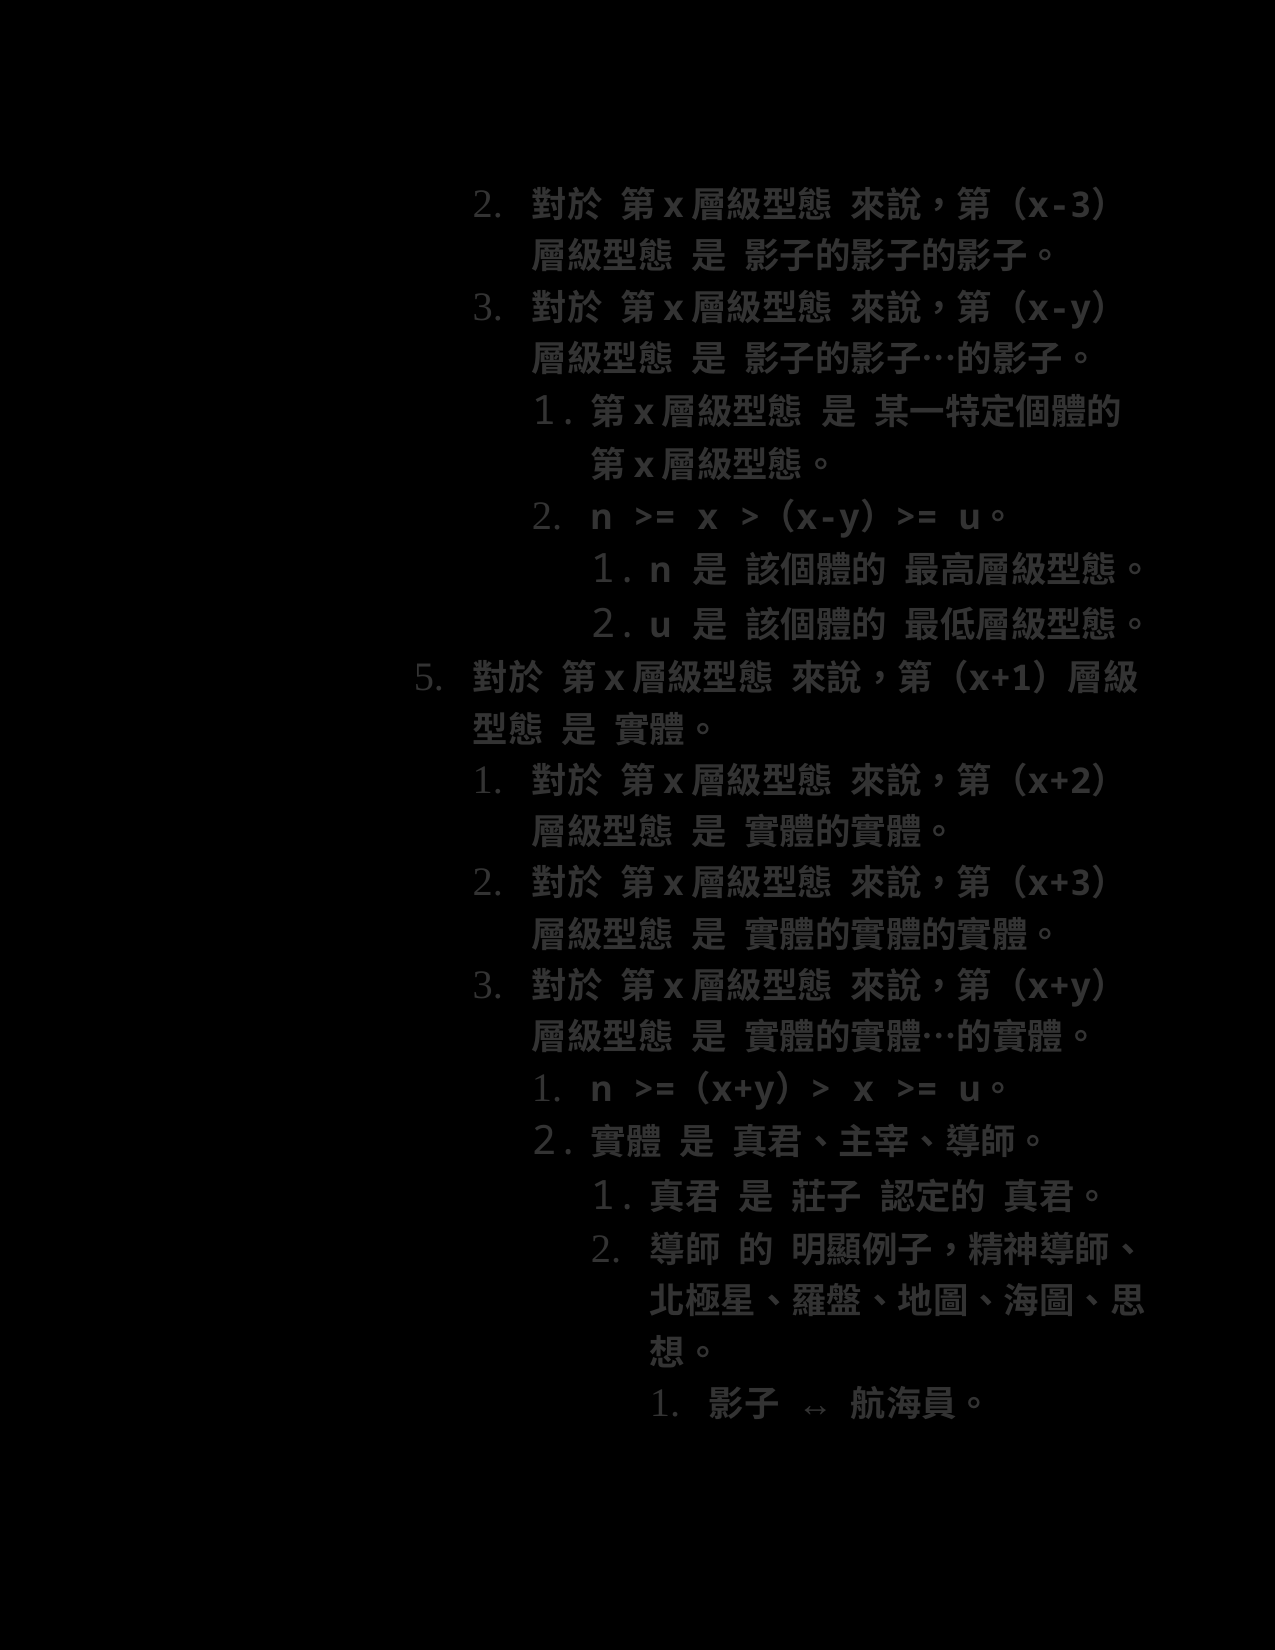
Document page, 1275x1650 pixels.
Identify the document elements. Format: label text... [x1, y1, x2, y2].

list n >=（x+y）> x >= u。 [532, 1060, 1157, 1111]
list n >= x >（x-y）>= u。 [532, 488, 1157, 539]
list 真君 是 莊子 認定的 真君。 [591, 1166, 1157, 1222]
list 對於 第x層級型態 來說，第（x-3）層級型態 是 影子的影子的影子。 [472, 176, 1157, 279]
list 對於 第x層級型態 來說，第（x-y）層級型態 是 影子的影子…的影子。 [472, 279, 1157, 382]
list 實體 是 真君、主宰、導師。 [532, 1111, 1157, 1166]
list 第x層級型態 是 某一特定個體的 第x層級型態。 [532, 382, 1157, 488]
list 對於 第x層級型態 來說，第（x+3）層級型態 是 實體的實體的實體。 [472, 855, 1157, 957]
list 導師 的 明顯例子，精神導師、北極星、羅盤、地圖、海圖、思想。 [591, 1222, 1157, 1375]
list 對於 第x層級型態 來說，第（x+2）層級型態 是 實體的實體。 [472, 752, 1157, 855]
list n 是 該個體的 最高層級型態。 [591, 539, 1157, 594]
list 影子 ↔ 航海員。 [649, 1375, 1157, 1427]
list 對於 第x層級型態 來說，第（x+y）層級型態 是 實體的實體…的實體。 [472, 957, 1157, 1060]
list u 是 該個體的 最低層級型態。 [591, 594, 1157, 649]
list 對於 第x層級型態 來說，第（x+1）層級型態 是 實體。 [413, 649, 1157, 752]
